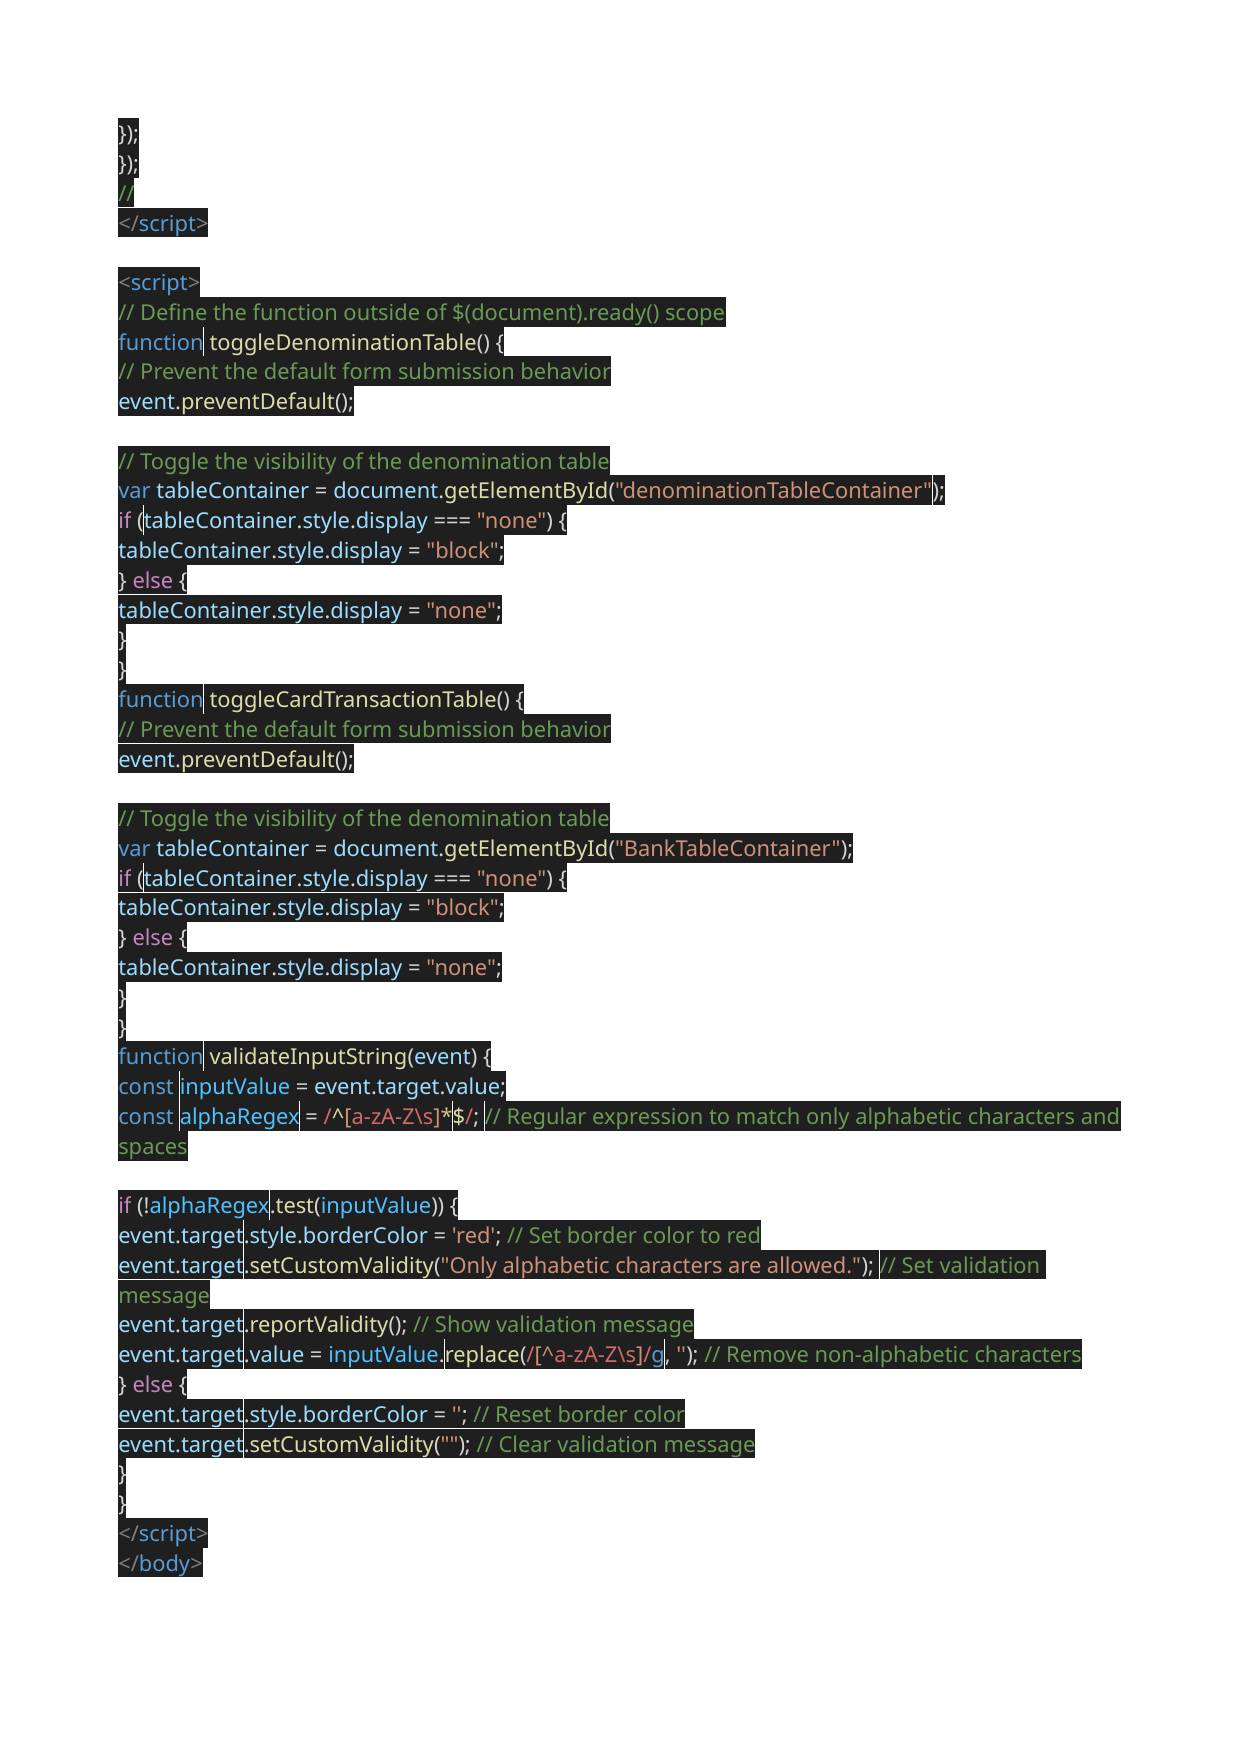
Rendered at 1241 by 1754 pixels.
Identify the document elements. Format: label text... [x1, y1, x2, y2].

text var tableContainer = document.getElementById("BankTableContainer"); [118, 833, 1122, 863]
text event.target.setCustomValidity("Only alphabetic characters are allowed."); // Set validation message [118, 1250, 1122, 1309]
text } [118, 624, 1122, 654]
text event.target.reportValidity(); // Show validation message [118, 1309, 1122, 1339]
text } [118, 982, 1122, 1012]
text event.target.style.borderColor = 'red'; // Set border color to red [118, 1220, 1122, 1250]
text </body> [118, 1548, 1122, 1577]
text event.target.setCustomValidity(""); // Clear validation message [118, 1428, 1122, 1458]
text // Prevent the default form submission behavior [118, 356, 1122, 386]
text event.preventDefault(); [118, 743, 1122, 773]
text } else { [118, 922, 1122, 952]
text } [118, 1012, 1122, 1041]
text tableContainer.style.display = "block"; [118, 892, 1122, 922]
text if (!alphaRegex.test(inputValue)) { [118, 1190, 1122, 1220]
text const alphaRegex = /^[a-zA-Z\s]*$/; // Regular expression to match only alphabetic characters and spaces [118, 1101, 1122, 1161]
text function validateInputString(event) { [118, 1041, 1122, 1071]
text </script> [118, 1518, 1122, 1548]
text <script> [118, 267, 1122, 297]
text }); [118, 118, 1122, 148]
text // Prevent the default form submission behavior [118, 714, 1122, 743]
text // Toggle the visibility of the denomination table [118, 803, 1122, 833]
text } else { [118, 565, 1122, 594]
text </script> [118, 207, 1122, 237]
text } [118, 654, 1122, 684]
text event.preventDefault(); [118, 386, 1122, 416]
text }); [118, 148, 1122, 178]
text } else { [118, 1369, 1122, 1399]
text const inputValue = event.target.value; [118, 1071, 1122, 1101]
text event.target.style.borderColor = ''; // Reset border color [118, 1399, 1122, 1428]
text } [118, 1458, 1122, 1488]
text function toggleCardTransactionTable() { [118, 684, 1122, 714]
text } [118, 1488, 1122, 1518]
text var tableContainer = document.getElementById("denominationTableContainer"); [118, 475, 1122, 505]
text // Toggle the visibility of the denomination table [118, 446, 1122, 475]
text function toggleDenominationTable() { [118, 327, 1122, 356]
text if (tableContainer.style.display === "none") { [118, 863, 1122, 892]
text tableContainer.style.display = "none"; [118, 952, 1122, 982]
text event.target.value = inputValue.replace(/[^a-zA-Z\s]/g, ''); // Remove non-alphabetic characters [118, 1339, 1122, 1369]
text tableContainer.style.display = "block"; [118, 535, 1122, 565]
text // Define the function outside of $(document).ready() scope [118, 297, 1122, 327]
text tableContainer.style.display = "none"; [118, 594, 1122, 624]
text if (tableContainer.style.display === "none") { [118, 505, 1122, 535]
text // [118, 178, 1122, 207]
